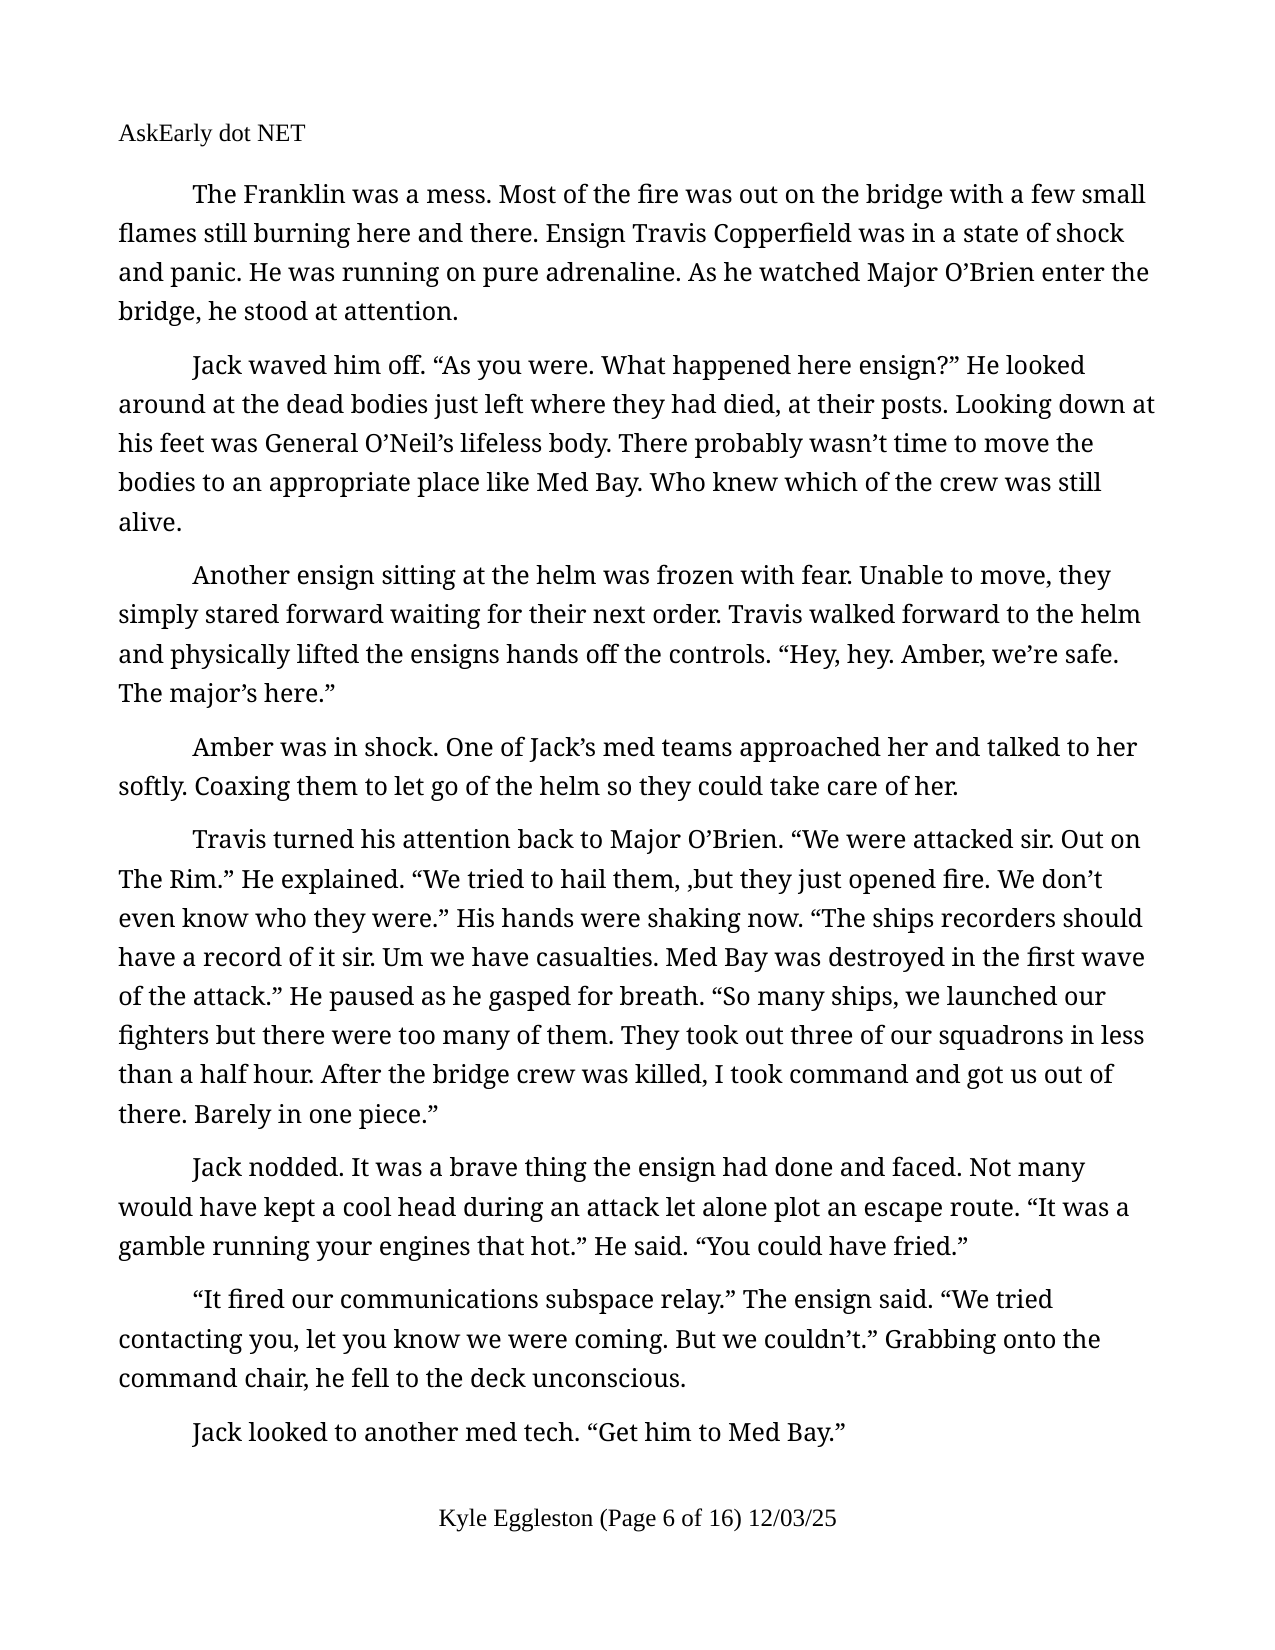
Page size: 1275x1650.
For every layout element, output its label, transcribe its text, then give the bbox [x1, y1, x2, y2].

text Another ensign sitting at the helm was frozen with fear. Unable to move, they simply stared forward waiting for their next order. Travis walked forward to the helm and physically lifted the ensigns hands off the controls. “Hey, hey. Amber, we’re safe. The major’s here.” [118, 558, 1157, 709]
text Jack waved him off. “As you were. What happened here ensign?” He looked around at the dead bodies just left where they had died, at their posts. Looking down at his feet was General O’Neil’s lifeless body. There probably wasn’t time to move the bodies to an appropriate place like Med Bay. Who knew which of the crew was still alive. [118, 348, 1157, 538]
text Jack nodded. It was a brave thing the ensign had done and faced. Not many would have kept a cool head during an attack let alone plot an escape route. “It was a gamble running your engines that hot.” He said. “You could have fried.” [118, 1150, 1157, 1262]
text Amber was in shock. One of Jack’s med teams approached her and talked to her softly. Coaxing them to let go of the helm so they could take care of her. [118, 729, 1157, 802]
text “It fired our communications subspace relay.” The ensign said. “We tried contacting you, let you know we were coming. But we couldn’t.” Grabbing onto the command chair, he fell to the deck unconscious. [118, 1282, 1157, 1394]
text The Franklin was a mess. Most of the fire was out on the bridge with a few small flames still burning here and there. Ensign Travis Copperfield was in a state of shock and panic. He was running on pure adrenaline. As he watched Major O’Brien enter the bridge, he stood at attention. [118, 176, 1157, 328]
text Jack looked to another med tech. “Get him to Med Bay.” [118, 1414, 1157, 1448]
text Travis turned his attention back to Major O’Brien. “We were attacked sir. Out on The Rim.” He explained. “We tried to hail them, ,but they just opened fire. We don’t even know who they were.” His hands were shaking now. “The ships recorders should have a record of it sir. Um we have casualties. Med Bay was destroyed in the first wave of the attack.” He paused as he gasped for breath. “So many ships, we launched our fighters but there were too many of them. They took out three of our squadrons in less than a half hour. After the bridge crew was killed, I took command and got us out of there. Barely in one piece.” [118, 822, 1157, 1130]
